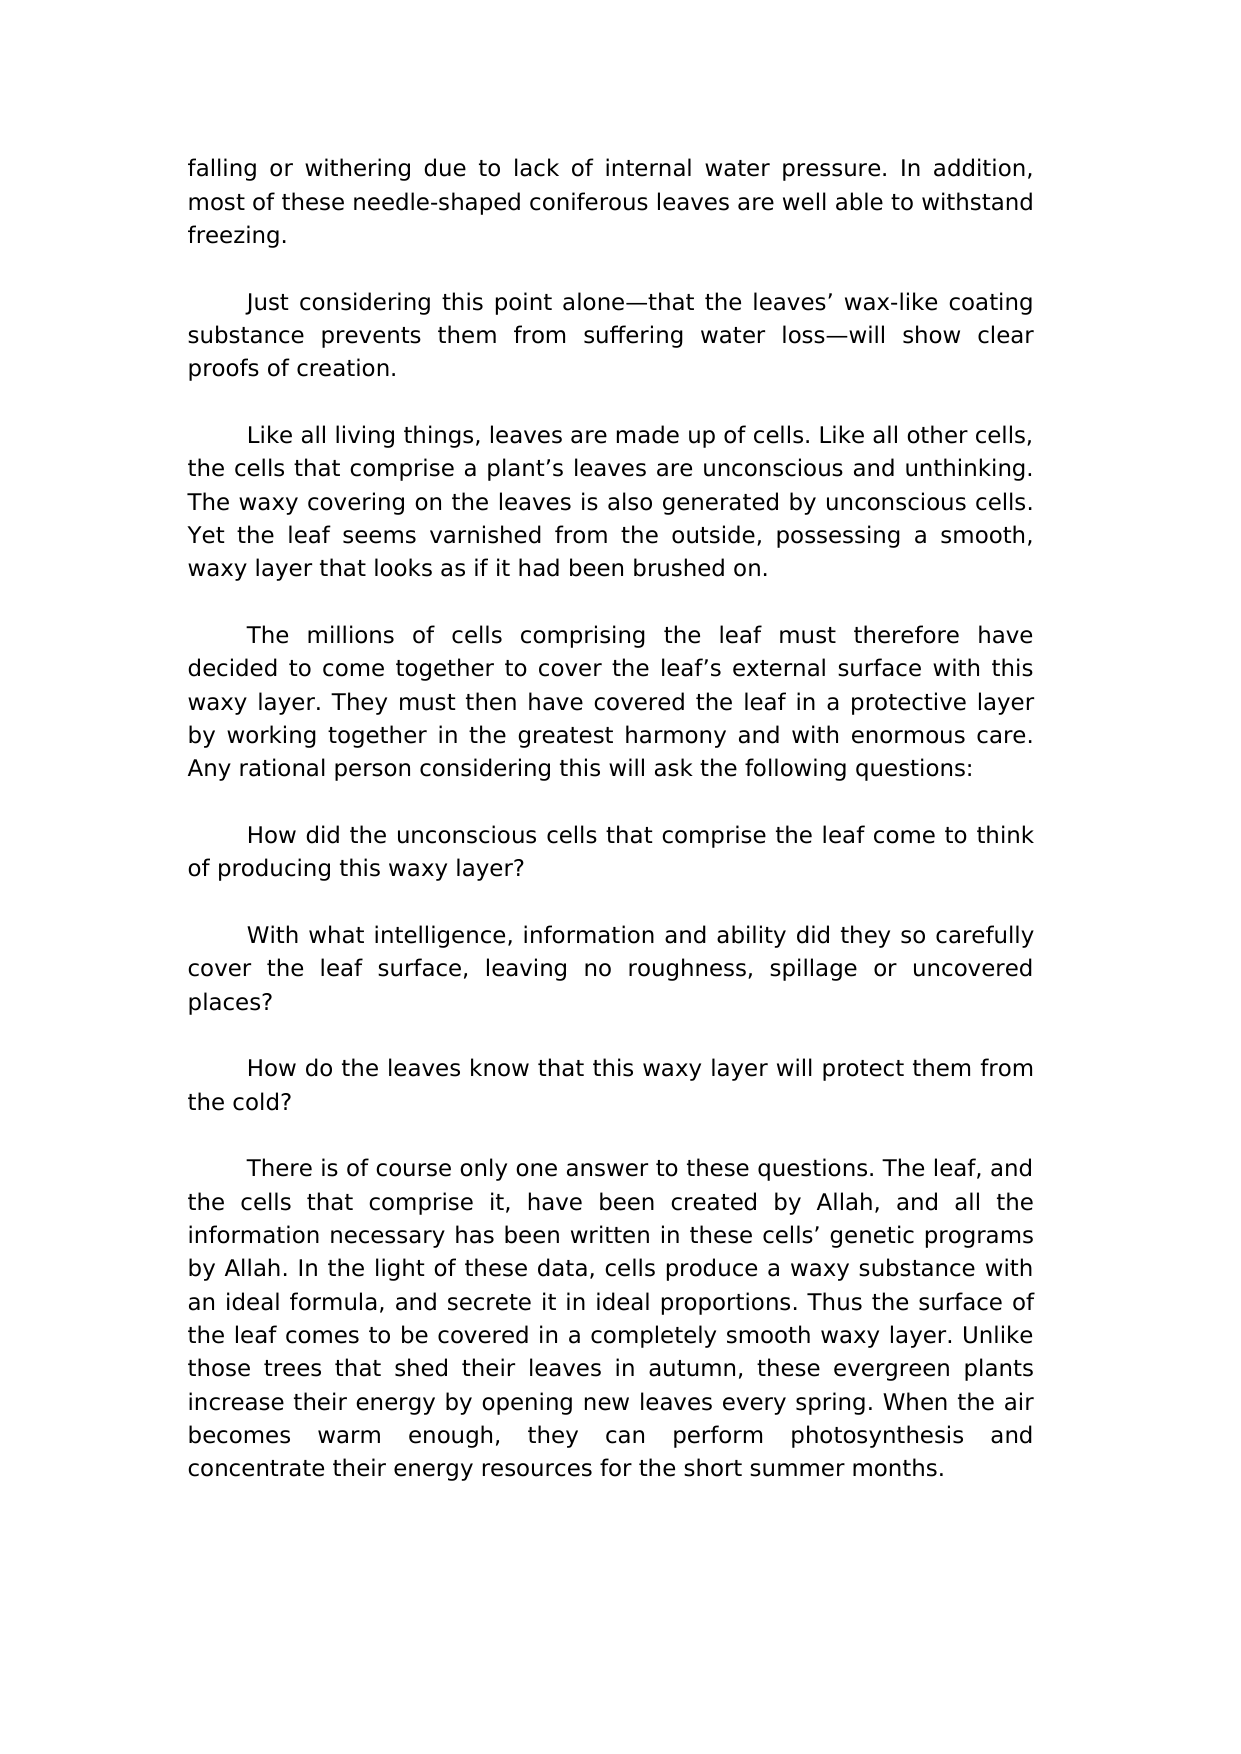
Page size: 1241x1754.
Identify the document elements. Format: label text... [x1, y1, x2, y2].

text There is of course only one answer to these questions. The leaf, and the cells that comprise it, have been created by Allah, and all the information necessary has been written in these cells’ genetic programs by Allah. In the light of these data, cells produce a waxy substance with an ideal formula, and secrete it in ideal proportions. Thus the surface of the leaf comes to be covered in a completely smooth waxy layer. Unlike those trees that shed their leaves in autumn, these evergreen plants increase their energy by opening new leaves every spring. When the air becomes warm enough, they can perform photosynthesis and concentrate their energy resources for the short summer months. [187, 1150, 1035, 1483]
text Just considering this point alone—that the leaves’ wax-like coating substance prevents them from suffering water loss—will show clear proofs of creation. [187, 283, 1035, 383]
text With what intelligence, information and ability did they so carefully cover the leaf surface, leaving no roughness, spillage or uncovered places? [187, 917, 1035, 1017]
text Like all living things, leaves are made up of cells. Like all other cells, the cells that comprise a plant’s leaves are unconscious and unthinking. The waxy covering on the leaves is also generated by unconscious cells. Yet the leaf seems varnished from the outside, possessing a smooth, waxy layer that looks as if it had been brushed on. [187, 417, 1035, 583]
text falling or withering due to lack of internal water pressure. In addition, most of these needle-shaped coniferous leaves are well able to withstand freezing. [187, 150, 1035, 250]
text How did the unconscious cells that comprise the leaf come to think of producing this waxy layer? [187, 817, 1035, 883]
text The millions of cells comprising the leaf must therefore have decided to come together to cover the leaf’s external surface with this waxy layer. They must then have covered the leaf in a protective layer by working together in the greatest harmony and with enormous care. Any rational person considering this will ask the following questions: [187, 617, 1035, 783]
text How do the leaves know that this waxy layer will protect them from the cold? [187, 1050, 1035, 1117]
